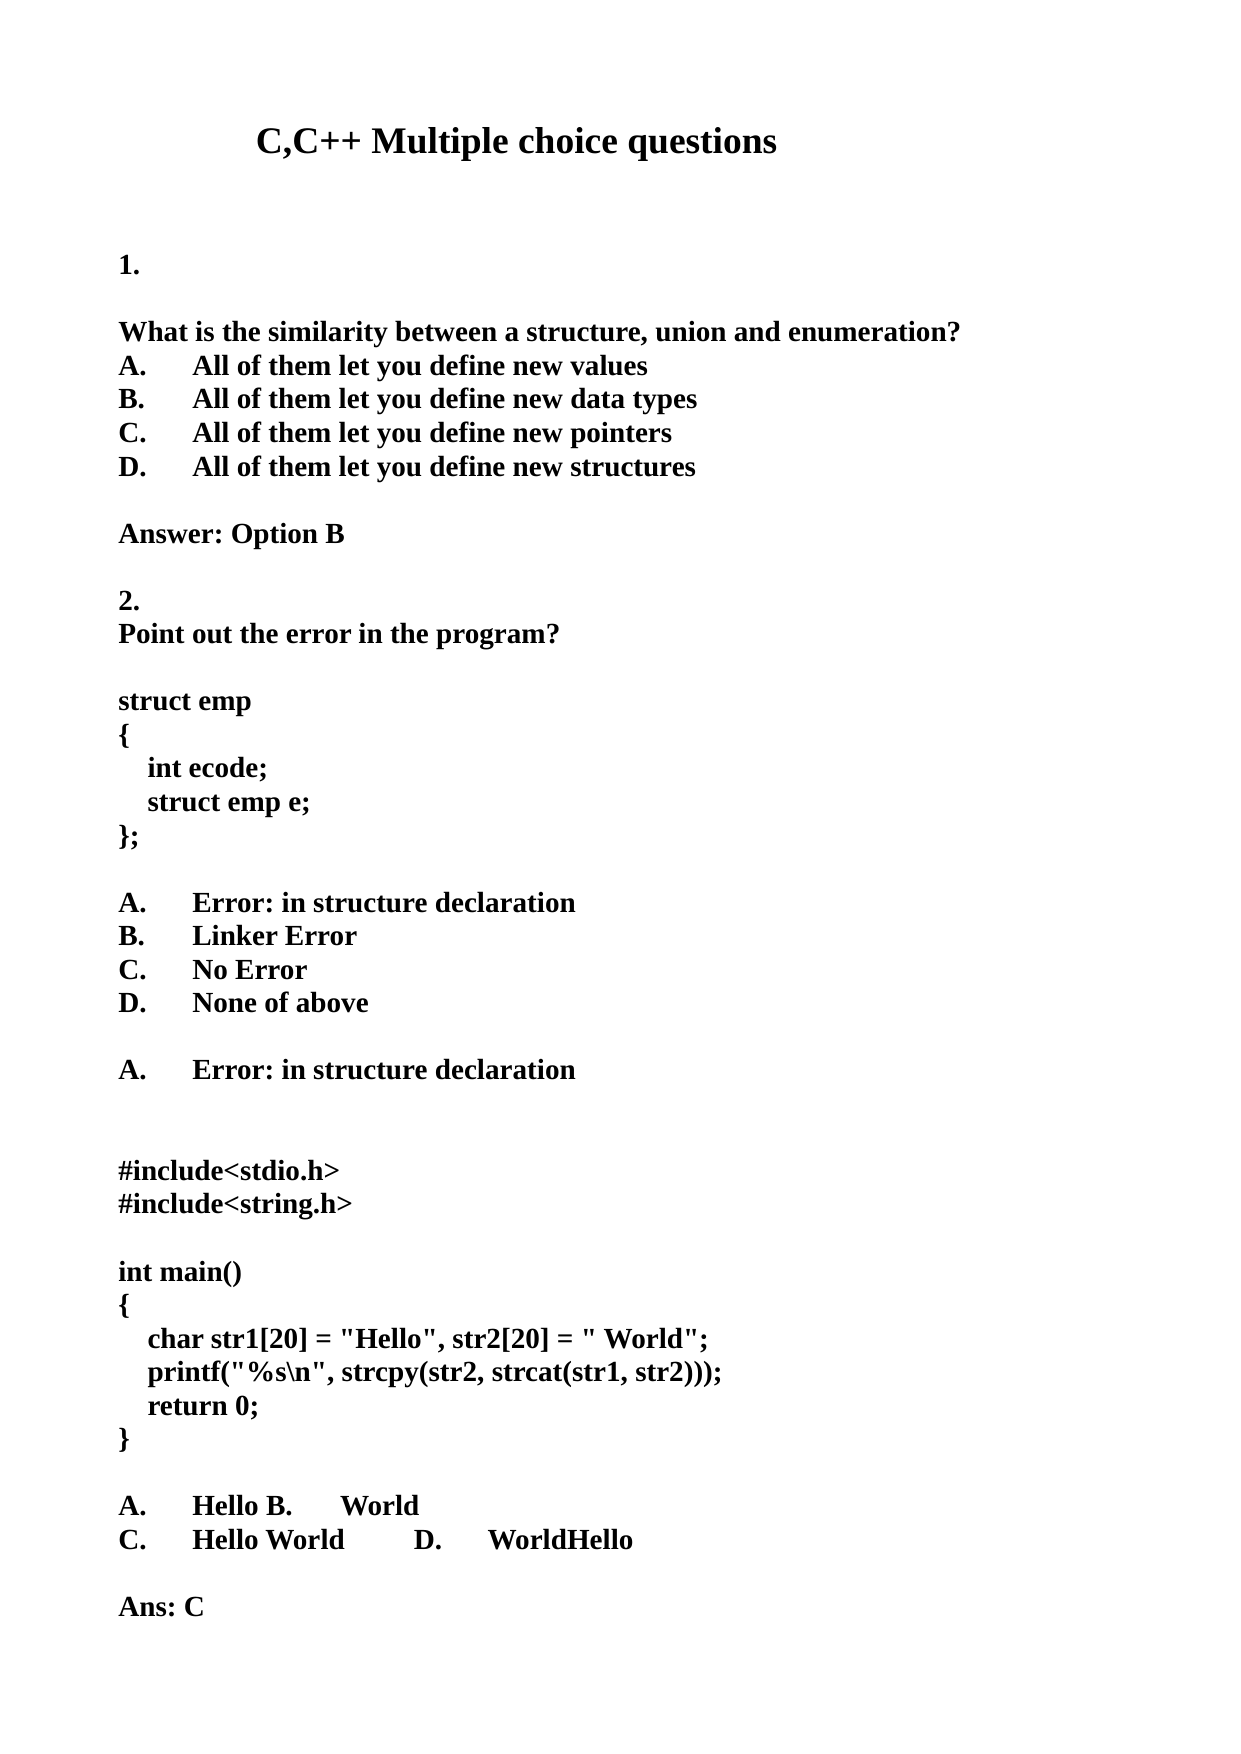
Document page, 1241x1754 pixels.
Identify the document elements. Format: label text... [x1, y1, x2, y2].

text { [118, 1287, 1122, 1321]
text A. Error: in structure declaration [118, 1052, 1122, 1086]
text 1. [118, 247, 1122, 281]
text return 0; [118, 1388, 1122, 1421]
text Answer: Option B [118, 516, 1122, 549]
text printf("%s\n", strcpy(str2, strcat(str1, str2))); [118, 1354, 1122, 1388]
text 2. [118, 583, 1122, 616]
text #include<string.h> [118, 1187, 1122, 1220]
text struct emp e; [118, 784, 1122, 818]
text { [118, 717, 1122, 751]
text int ecode; [118, 751, 1122, 784]
text } [118, 1421, 1122, 1455]
text C. Hello World D. WorldHello [118, 1522, 1122, 1556]
text What is the similarity between a structure, union and enumeration? [118, 314, 1122, 348]
text char str1[20] = "Hello", str2[20] = " World"; [118, 1321, 1122, 1354]
text A. Hello B. World [118, 1488, 1122, 1522]
text int main() [118, 1254, 1122, 1287]
text Ans: C [118, 1589, 1122, 1623]
text D. All of them let you define new structures [118, 449, 1122, 482]
text C. All of them let you define new pointers [118, 415, 1122, 449]
text A. All of them let you define new values [118, 348, 1122, 382]
text B. All of them let you define new data types [118, 382, 1122, 415]
text C,C++ Multiple choice questions [118, 118, 1122, 161]
text Point out the error in the program? [118, 616, 1122, 650]
text }; [118, 818, 1122, 851]
text A. Error: in structure declaration [118, 885, 1122, 918]
text C. No Error [118, 952, 1122, 985]
text B. Linker Error [118, 918, 1122, 952]
text D. None of above [118, 985, 1122, 1019]
text #include<stdio.h> [118, 1153, 1122, 1187]
text struct emp [118, 683, 1122, 717]
